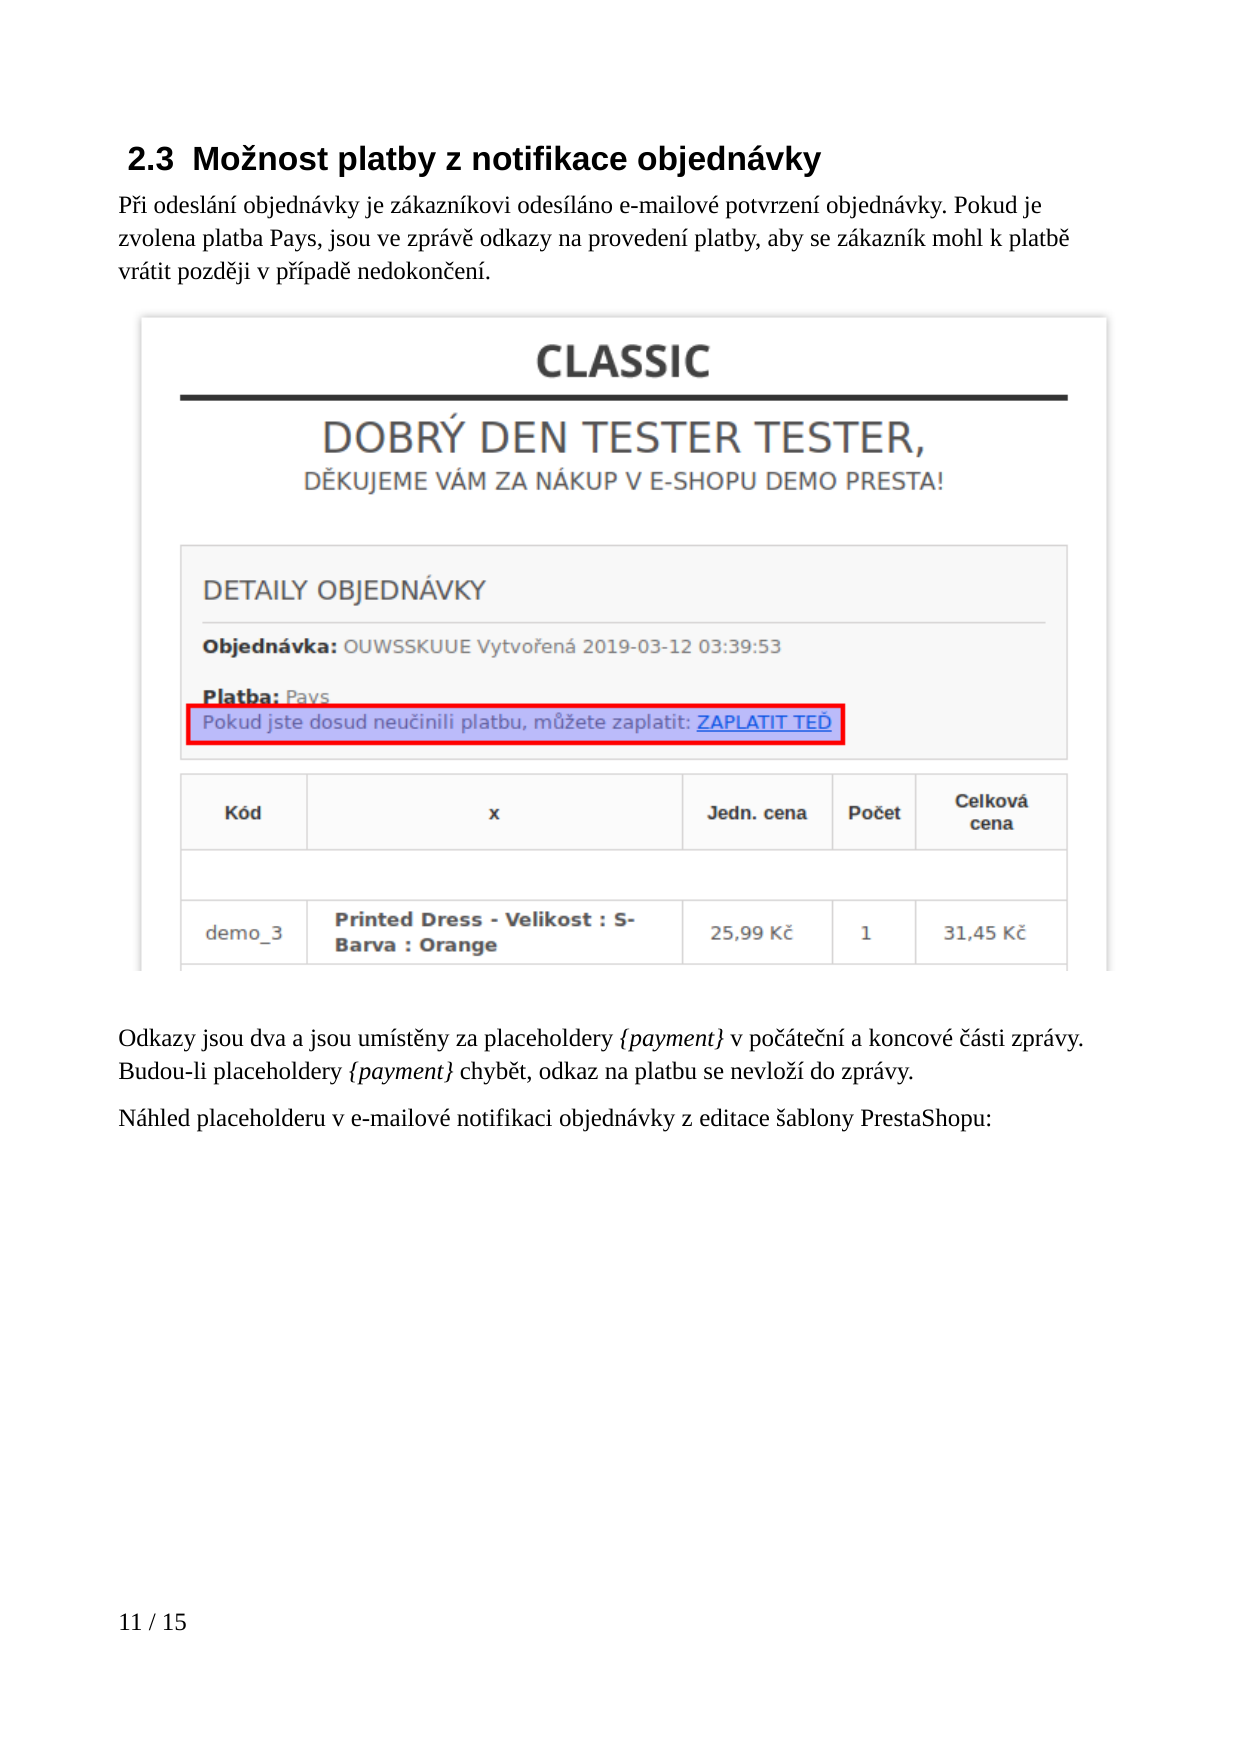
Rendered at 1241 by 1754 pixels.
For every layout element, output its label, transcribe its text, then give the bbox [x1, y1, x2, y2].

text Odkazy jsou dva a jsou umístěny za placeholdery {payment} v počáteční a koncové části zprávy. Budou-li placeholdery {payment} chybět, odkaz na platbu se nevloží do zprávy. [118, 1023, 1122, 1085]
text Při odeslání objednávky je zákazníkovi odesíláno e-mailové potvrzení objednávky. Pokud je zvolena platba Pays, jsou ve zprávě odkazy na provedení platby, aby se zákazník mohl k platbě vrátit později v případě nedokončení. [118, 190, 1122, 285]
text Náhled placeholderu v e-mailové notifikaci objednávky z editace šablony PrestaShopu: [118, 1103, 1122, 1132]
subtitle Možnost platby z notifikace objednávky [118, 139, 1122, 178]
picture [118, 303, 1123, 971]
